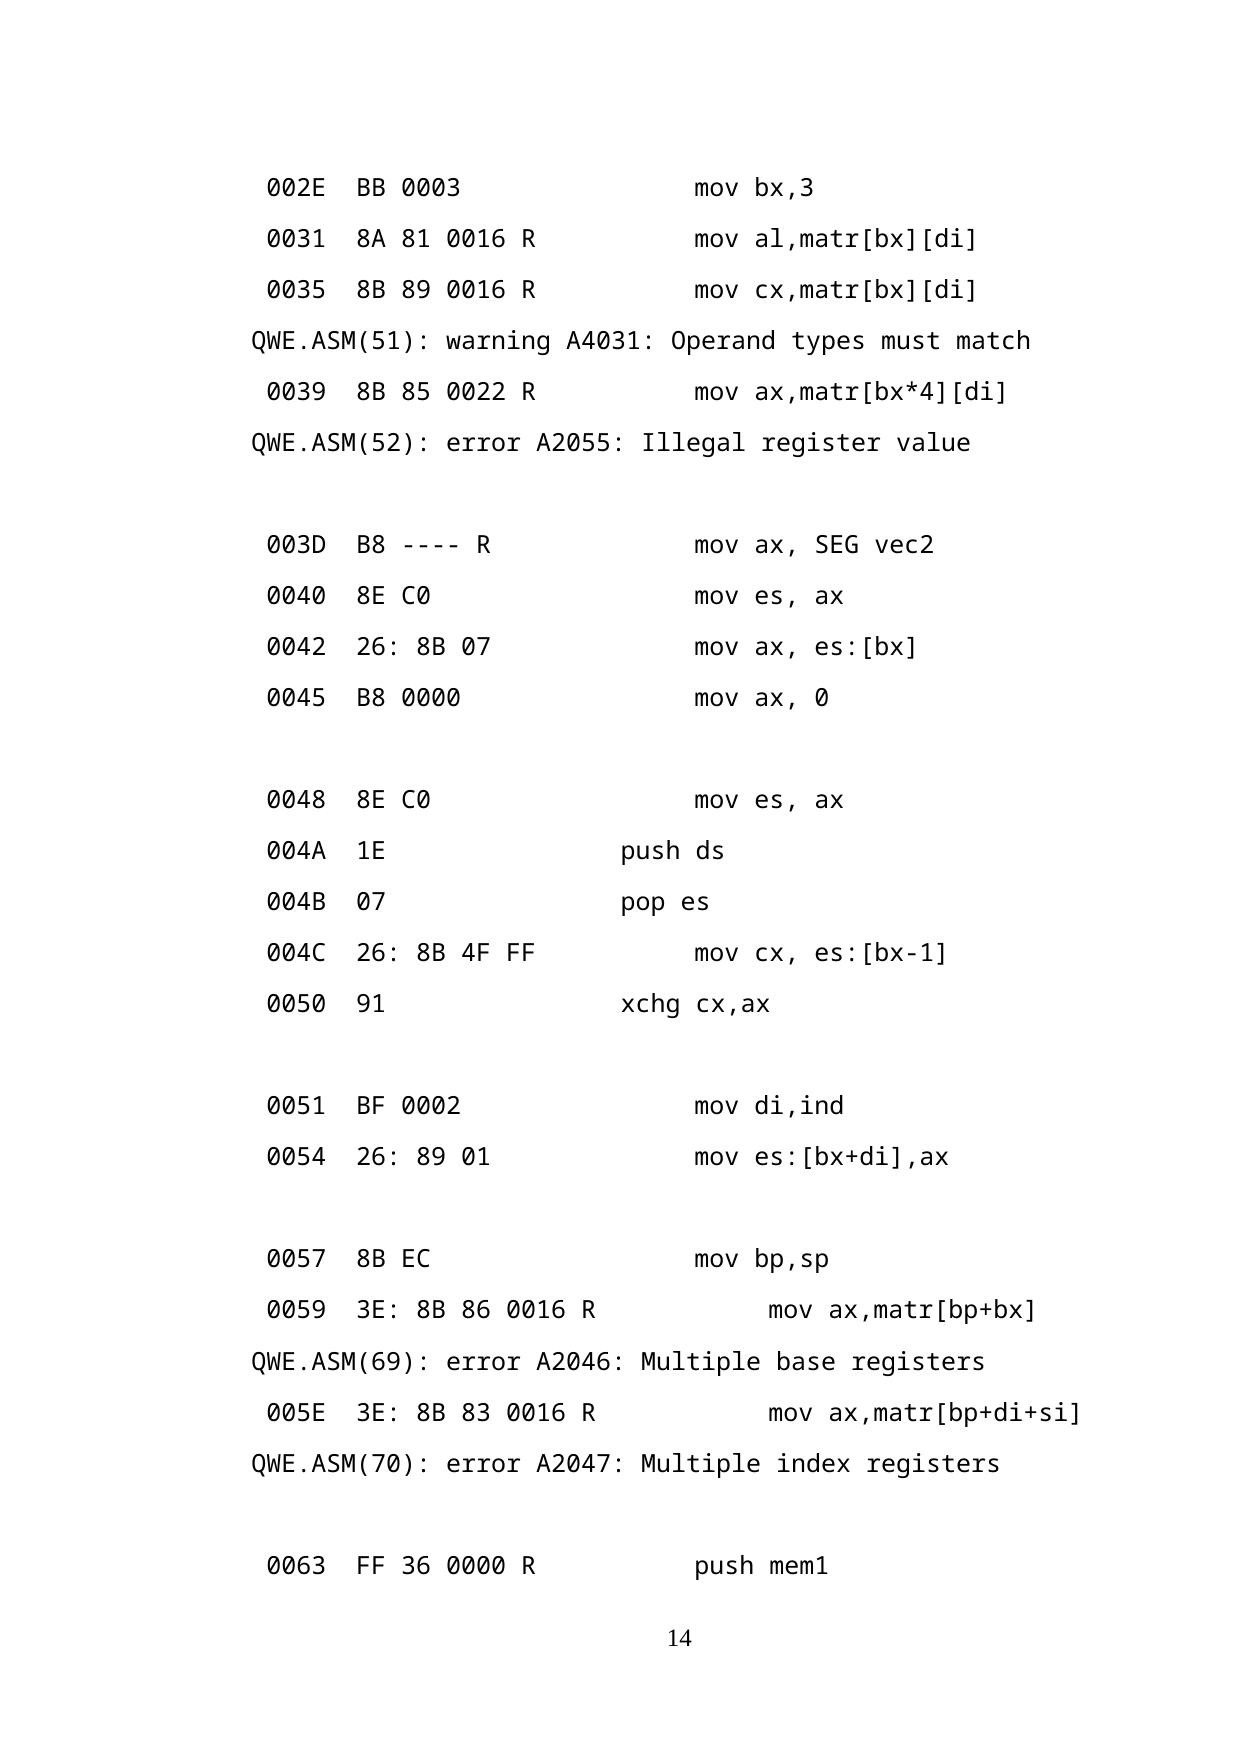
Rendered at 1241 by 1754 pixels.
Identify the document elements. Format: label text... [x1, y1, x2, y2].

text 005E 3E: 8B 83 0016 R mov ax,matr[bp+di+si] [177, 1394, 1181, 1428]
text 0031 8A 81 0016 R mov al,matr[bx][di] [177, 220, 1181, 254]
text 0035 8B 89 0016 R mov cx,matr[bx][di] [177, 271, 1181, 305]
text 004A 1E push ds [177, 833, 1181, 867]
text QWE.ASM(69): error A2046: Multiple base registers [177, 1343, 1181, 1377]
text 0048 8E C0 mov es, ax [177, 782, 1181, 816]
text 003D B8 ---- R mov ax, SEG vec2 [177, 526, 1181, 561]
text 004B 07 pop es [177, 884, 1181, 918]
text 0039 8B 85 0022 R mov ax,matr[bx*4][di] [177, 373, 1181, 407]
text QWE.ASM(70): error A2047: Multiple index registers [177, 1445, 1181, 1479]
text 0054 26: 89 01 mov es:[bx+di],ax [177, 1139, 1181, 1173]
text 004C 26: 8B 4F FF mov cx, es:[bx-1] [177, 935, 1181, 969]
text 0042 26: 8B 07 mov ax, es:[bx] [177, 628, 1181, 663]
text 0045 B8 0000 mov ax, 0 [177, 679, 1181, 714]
text 0050 91 xchg cx,ax [177, 986, 1181, 1020]
text 002E BB 0003 mov bx,3 [177, 169, 1181, 203]
text 0059 3E: 8B 86 0016 R mov ax,matr[bp+bx] [177, 1292, 1181, 1326]
text 0051 BF 0002 mov di,ind [177, 1088, 1181, 1122]
text 0040 8E C0 mov es, ax [177, 577, 1181, 612]
text 0057 8B EC mov bp,sp [177, 1241, 1181, 1275]
text 0063 FF 36 0000 R push mem1 [177, 1547, 1181, 1581]
text QWE.ASM(52): error A2055: Illegal register value [177, 424, 1181, 458]
text QWE.ASM(51): warning A4031: Operand types must match [177, 322, 1181, 356]
